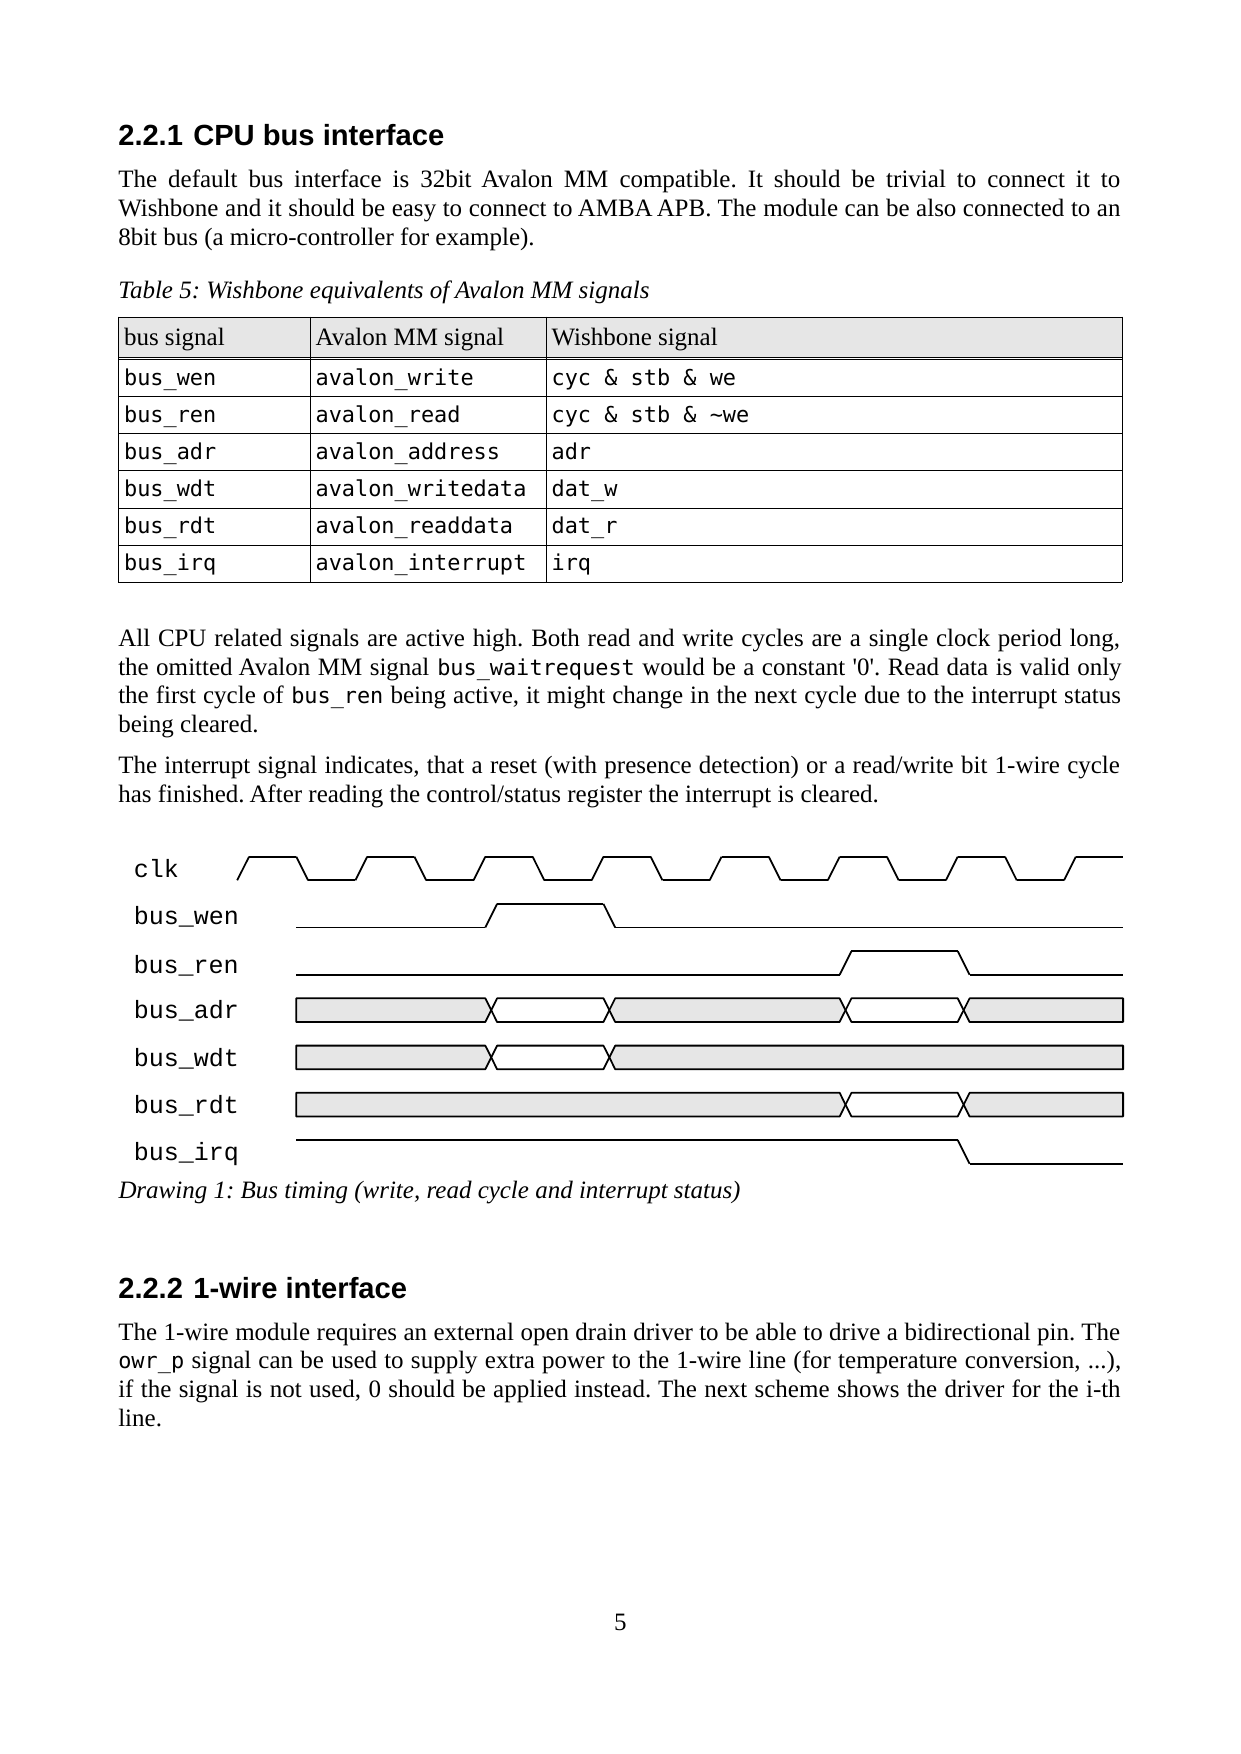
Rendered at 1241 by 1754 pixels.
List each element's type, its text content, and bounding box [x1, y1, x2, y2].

table_cell bus_rdt [119, 509, 310, 544]
table_cell adr [547, 434, 1122, 470]
table_header Wishbone signal [547, 318, 1122, 357]
table_cell cyc & stb & ~we [547, 397, 1122, 433]
table_cell avalon_interrupt [311, 546, 546, 582]
table_cell avalon_read [311, 397, 546, 433]
table_cell bus_wdt [119, 471, 310, 507]
text Table 5: Wishbone equivalents of Avalon MM signals [118, 275, 1122, 304]
table_cell irq [547, 546, 1122, 582]
text Drawing 1: Bus timing (write, read cycle and interrupt status) [118, 839, 1124, 1204]
table_cell bus_wen [119, 360, 310, 396]
table_header bus signal [119, 318, 310, 357]
table_cell avalon_write [311, 360, 546, 396]
text The interrupt signal indicates, that a reset (with presence detection) or a read/write bit 1-wire cycle has finished. After reading the control/status register the interrupt is cleared. [118, 751, 1122, 808]
text The 1-wire module requires an external open drain driver to be able to drive a bidirectional pin. The owr_p signal can be used to supply extra power to the 1-wire line (for temperature conversion, ...), if the signal is not used, 0 should be applied instead. The next scheme shows the driver for the i-th line. [118, 1317, 1122, 1432]
table_header Avalon MM signal [311, 318, 546, 357]
table_cell bus_ren [119, 397, 310, 433]
subtitle 1-wire interface [118, 1271, 1122, 1304]
table_cell dat_r [547, 509, 1122, 544]
table_cell avalon_readdata [311, 509, 546, 544]
table_cell avalon_address [311, 434, 546, 470]
table_cell bus_irq [119, 546, 310, 582]
table_cell bus_adr [119, 434, 310, 470]
text All CPU related signals are active high. Both read and write cycles are a single clock period long, the omitted Avalon MM signal bus_waitrequest would be a constant '0'. Read data is valid only the first cycle of bus_ren being active, it might change in the next cycle due to the interrupt status being cleared. [118, 623, 1122, 738]
table_cell avalon_writedata [311, 471, 546, 507]
table_cell dat_w [547, 471, 1122, 507]
subtitle CPU bus interface [118, 118, 1122, 152]
table_cell cyc & stb & we [547, 360, 1122, 396]
text The default bus interface is 32bit Avalon MM compatible. It should be trivial to connect it to Wishbone and it should be easy to connect to AMBA APB. The module can be also connected to an 8bit bus (a micro-controller for example). [118, 164, 1122, 250]
